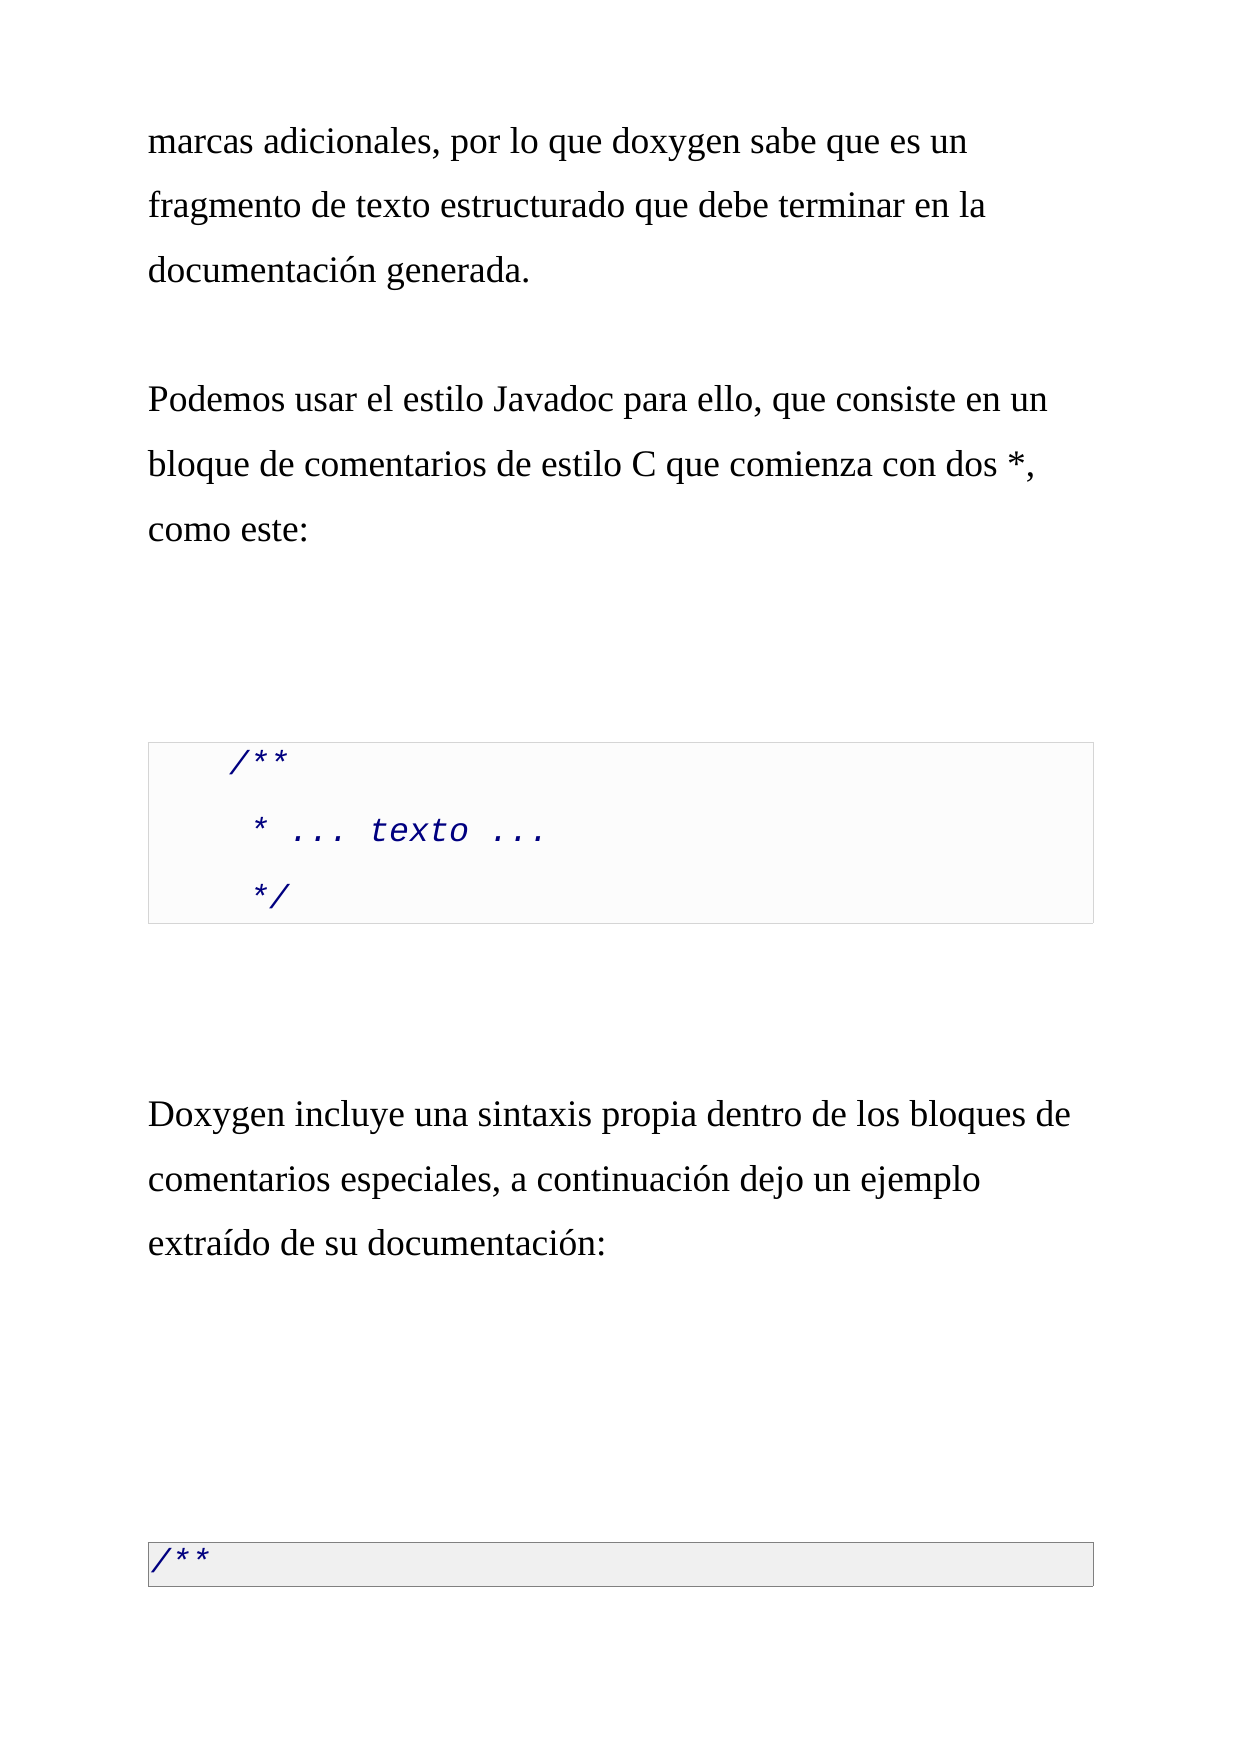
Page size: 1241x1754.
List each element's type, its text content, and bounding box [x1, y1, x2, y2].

text Podemos usar el estilo Javadoc para ello, que consiste en un bloque de comentarios de estilo C que comienza con dos *, como este: [148, 377, 1093, 549]
list /** [149, 743, 1093, 785]
text marcas adicionales, por lo que doxygen sabe que es un fragmento de texto estructurado que debe terminar en la documentación generada. [148, 118, 1093, 291]
text Doxygen incluye una sintaxis propia dentro de los bloques de comentarios especiales, a continuación dejo un ejemplo extraído de su documentación: [148, 1091, 1093, 1264]
list * ... texto ... [149, 808, 1093, 851]
text /** [149, 1543, 1093, 1586]
list */ [149, 875, 1093, 923]
